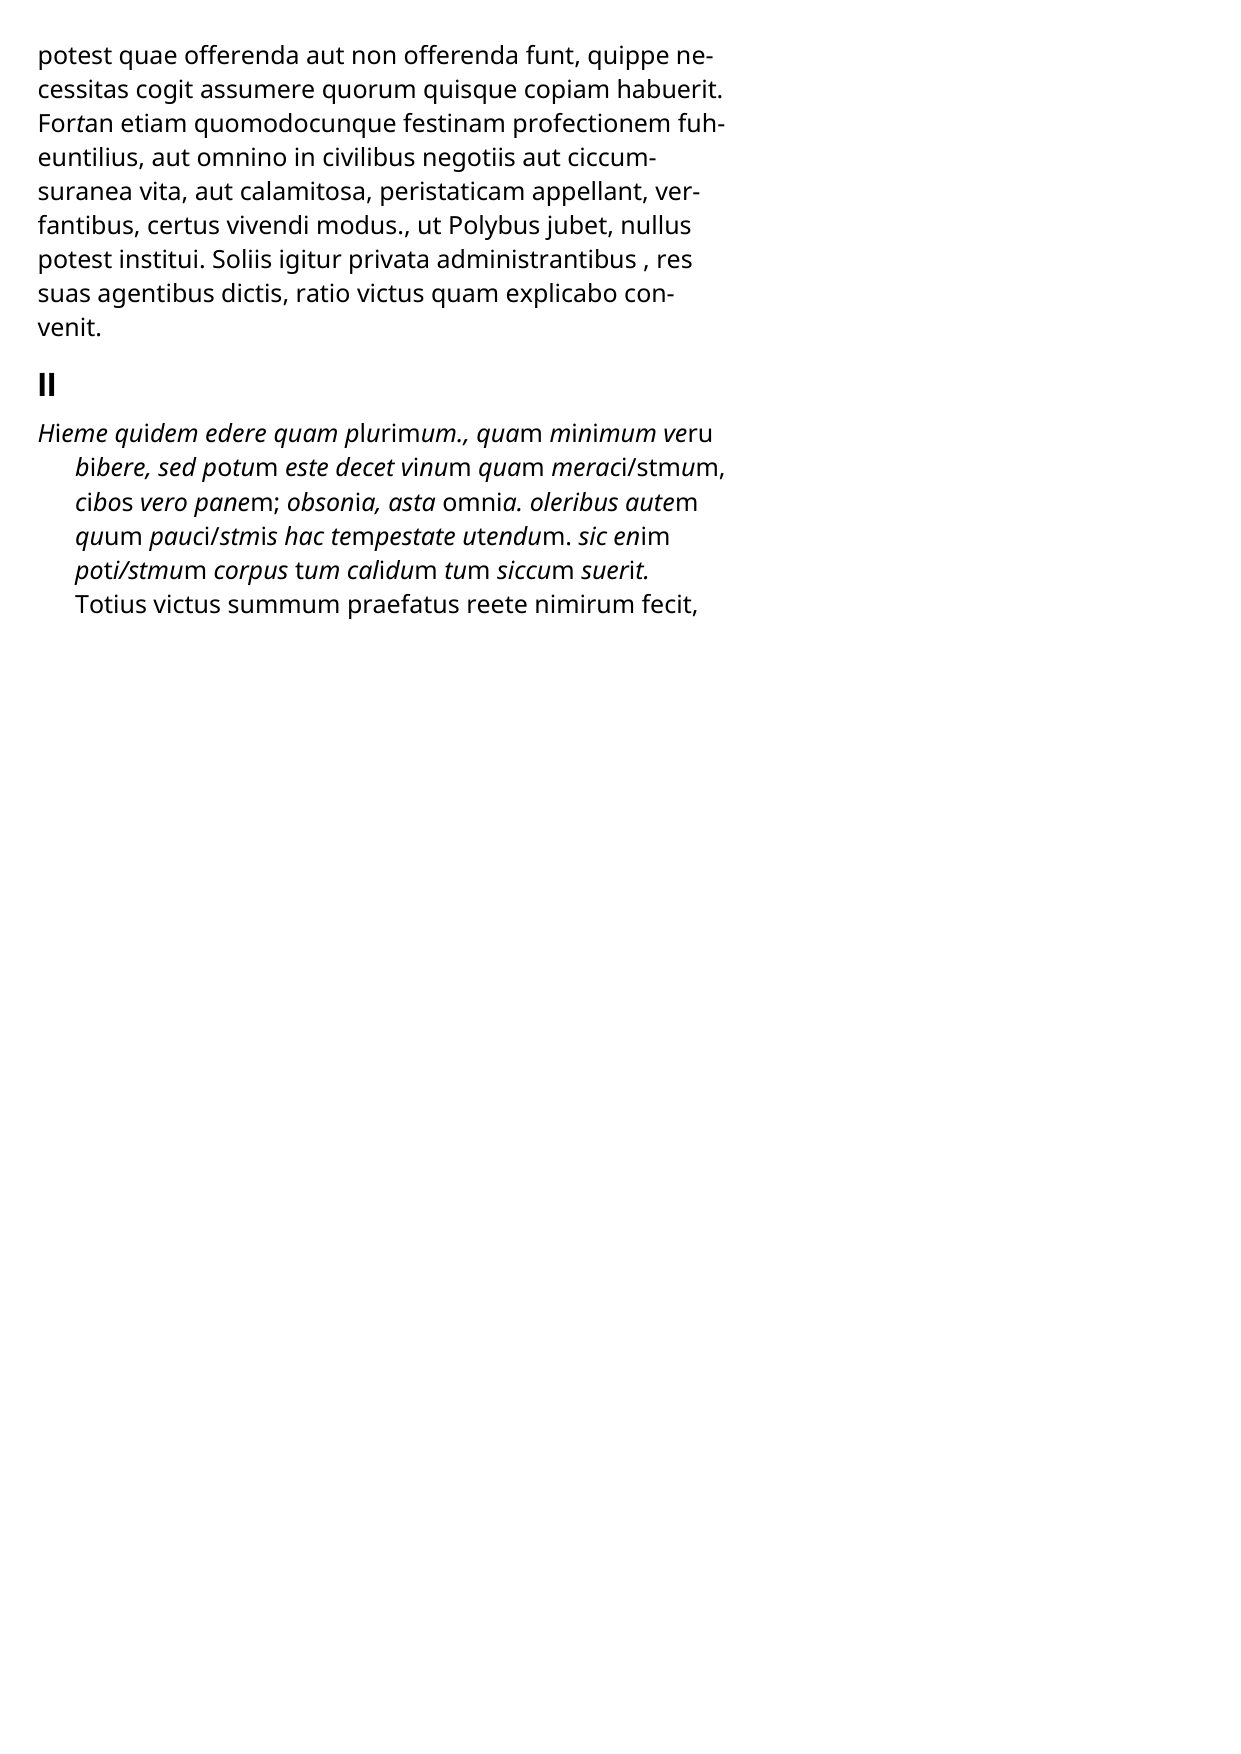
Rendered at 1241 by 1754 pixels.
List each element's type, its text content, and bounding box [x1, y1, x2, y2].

text Hieme quidem edere quam plurimum., quam minimum veru bibere, sed potum este decet vinum quam meraci/stmum, cibos vero panem; obsonia, asta omnia. oleribus autem quum pauci/stmis hac tempestate utendum. sic enim poti/stmum corpus tum calidum tum siccum suerit. [37, 416, 1203, 586]
text Totius victus summum praefatus reete nimirum fecit, [37, 586, 1203, 620]
text potest quae offerenda aut non offerenda funt, quippe ne- cessitas cogit assumere quorum quisque copiam habuerit. Fortan etiam quomodocunque festinam profectionem fuh- euntilius, aut omnino in civilibus negotiis aut ciccum- suranea vita, aut calamitosa, peristaticam appellant, ver- fantibus, certus vivendi modus., ut Polybus jubet, nullus potest institui. Soliis igitur privata administrantibus , res suas agentibus dictis, ratio victus quam explicabo con- venit. [37, 37, 1203, 344]
subtitle II [37, 365, 1203, 403]
